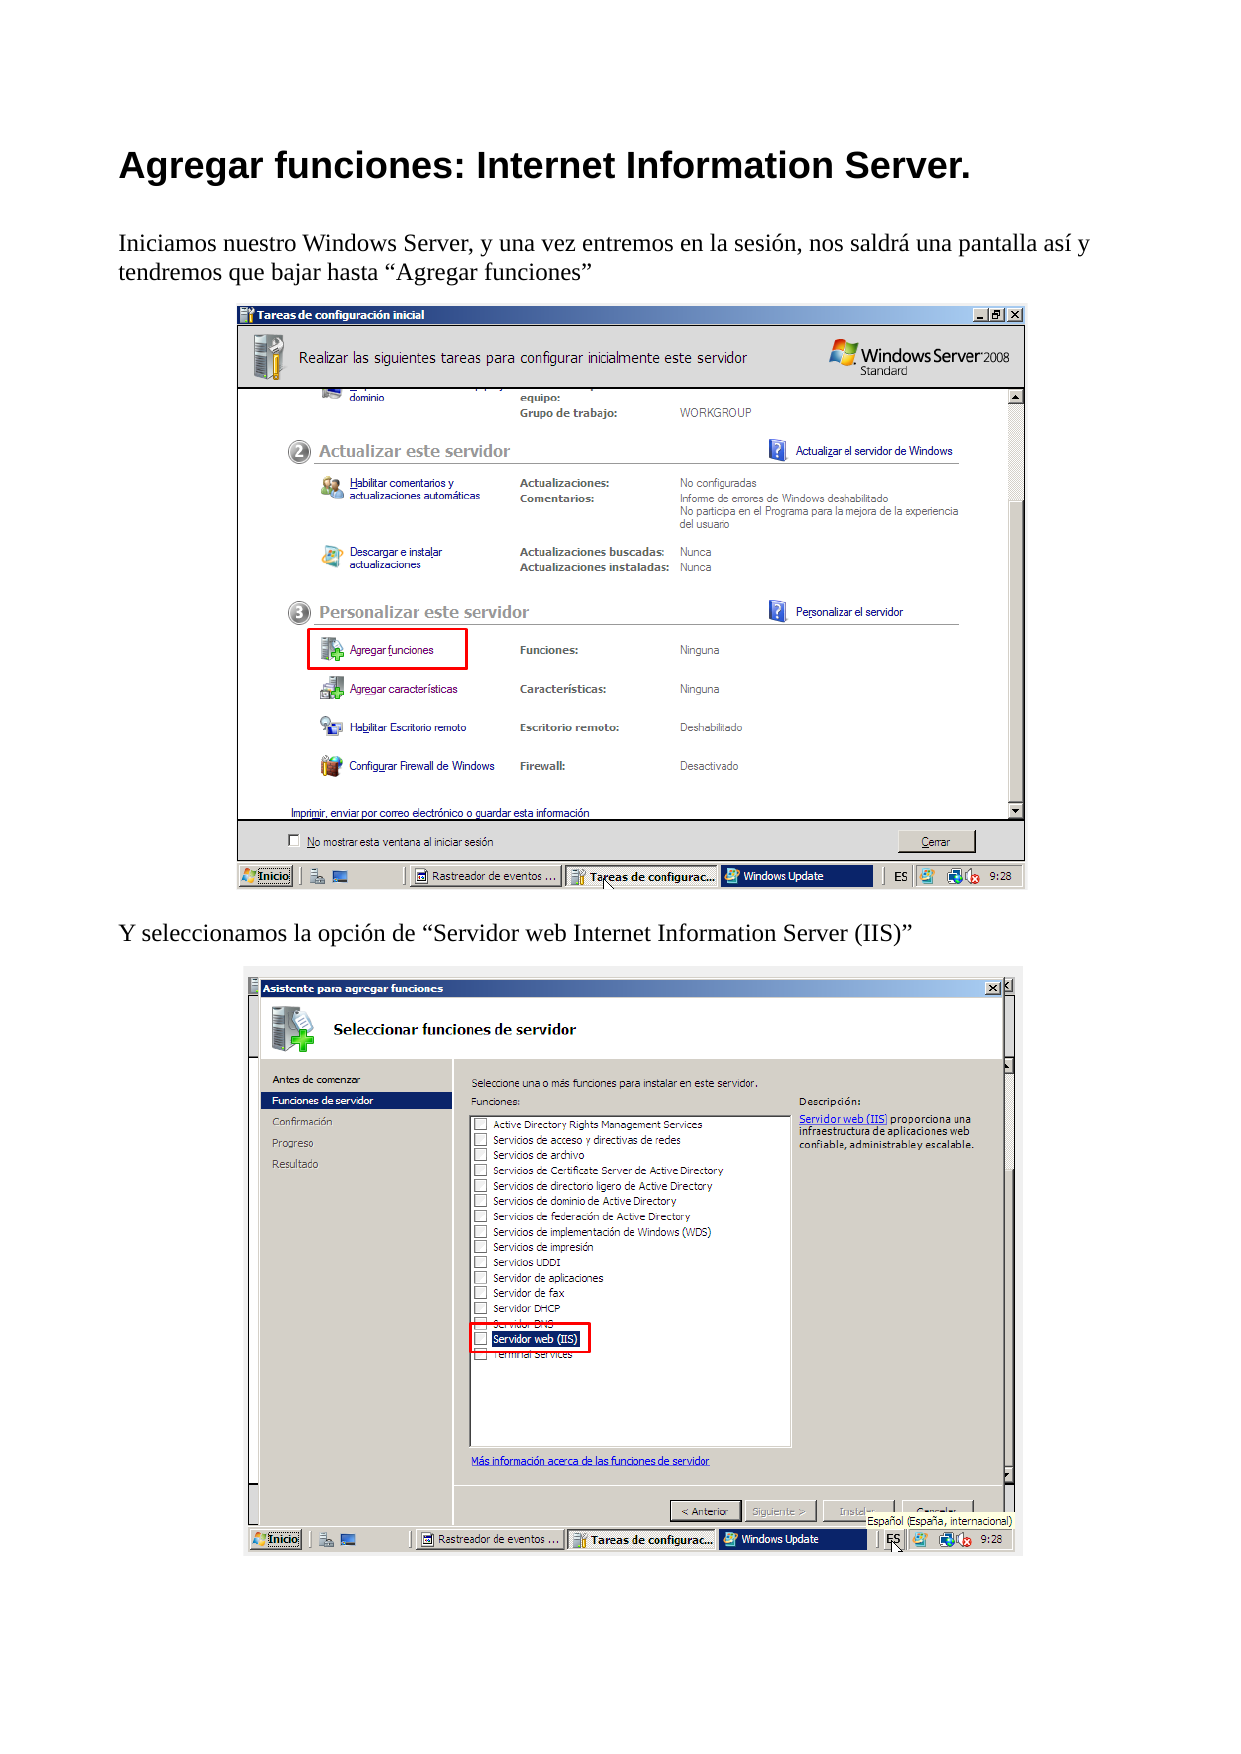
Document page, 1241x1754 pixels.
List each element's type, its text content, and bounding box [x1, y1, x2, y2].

picture [236, 303, 1028, 890]
text Y seleccionamos la opción de “Servidor web Internet Information Server (IIS)” [118, 918, 1122, 947]
subtitle Agregar funciones: Internet Information Server. [118, 143, 1122, 187]
text Iniciamos nuestro Windows Server, y una vez entremos en la sesión, nos saldrá una pantalla así y tendremos que bajar hasta “Agregar funciones” [118, 228, 1122, 286]
picture [243, 966, 1023, 1556]
